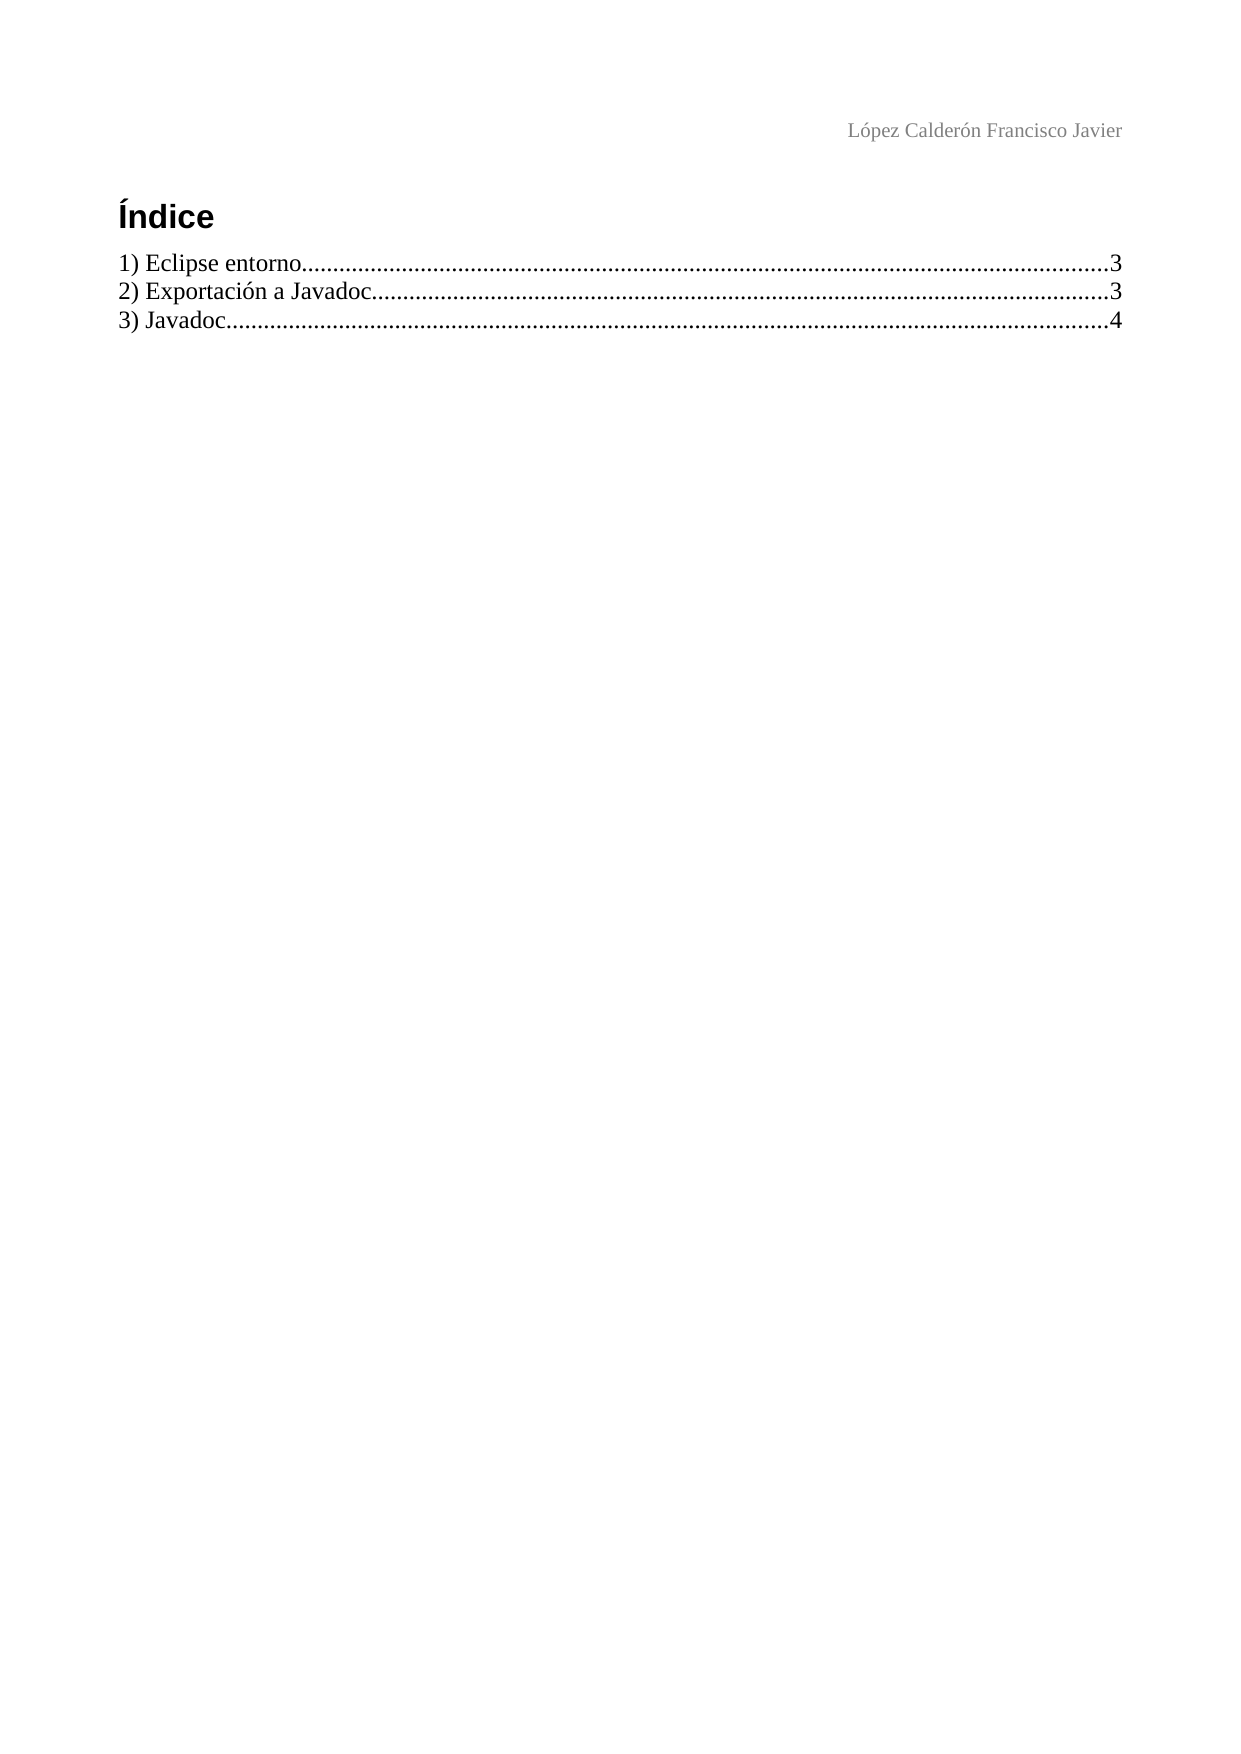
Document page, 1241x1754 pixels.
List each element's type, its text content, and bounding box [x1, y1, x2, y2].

text 2) Exportación a Javadoc 3 [118, 276, 1122, 305]
text 1) Eclipse entorno 3 [118, 248, 1122, 276]
subtitle Índice [118, 197, 1122, 235]
text 3) Javadoc 4 [118, 305, 1122, 334]
